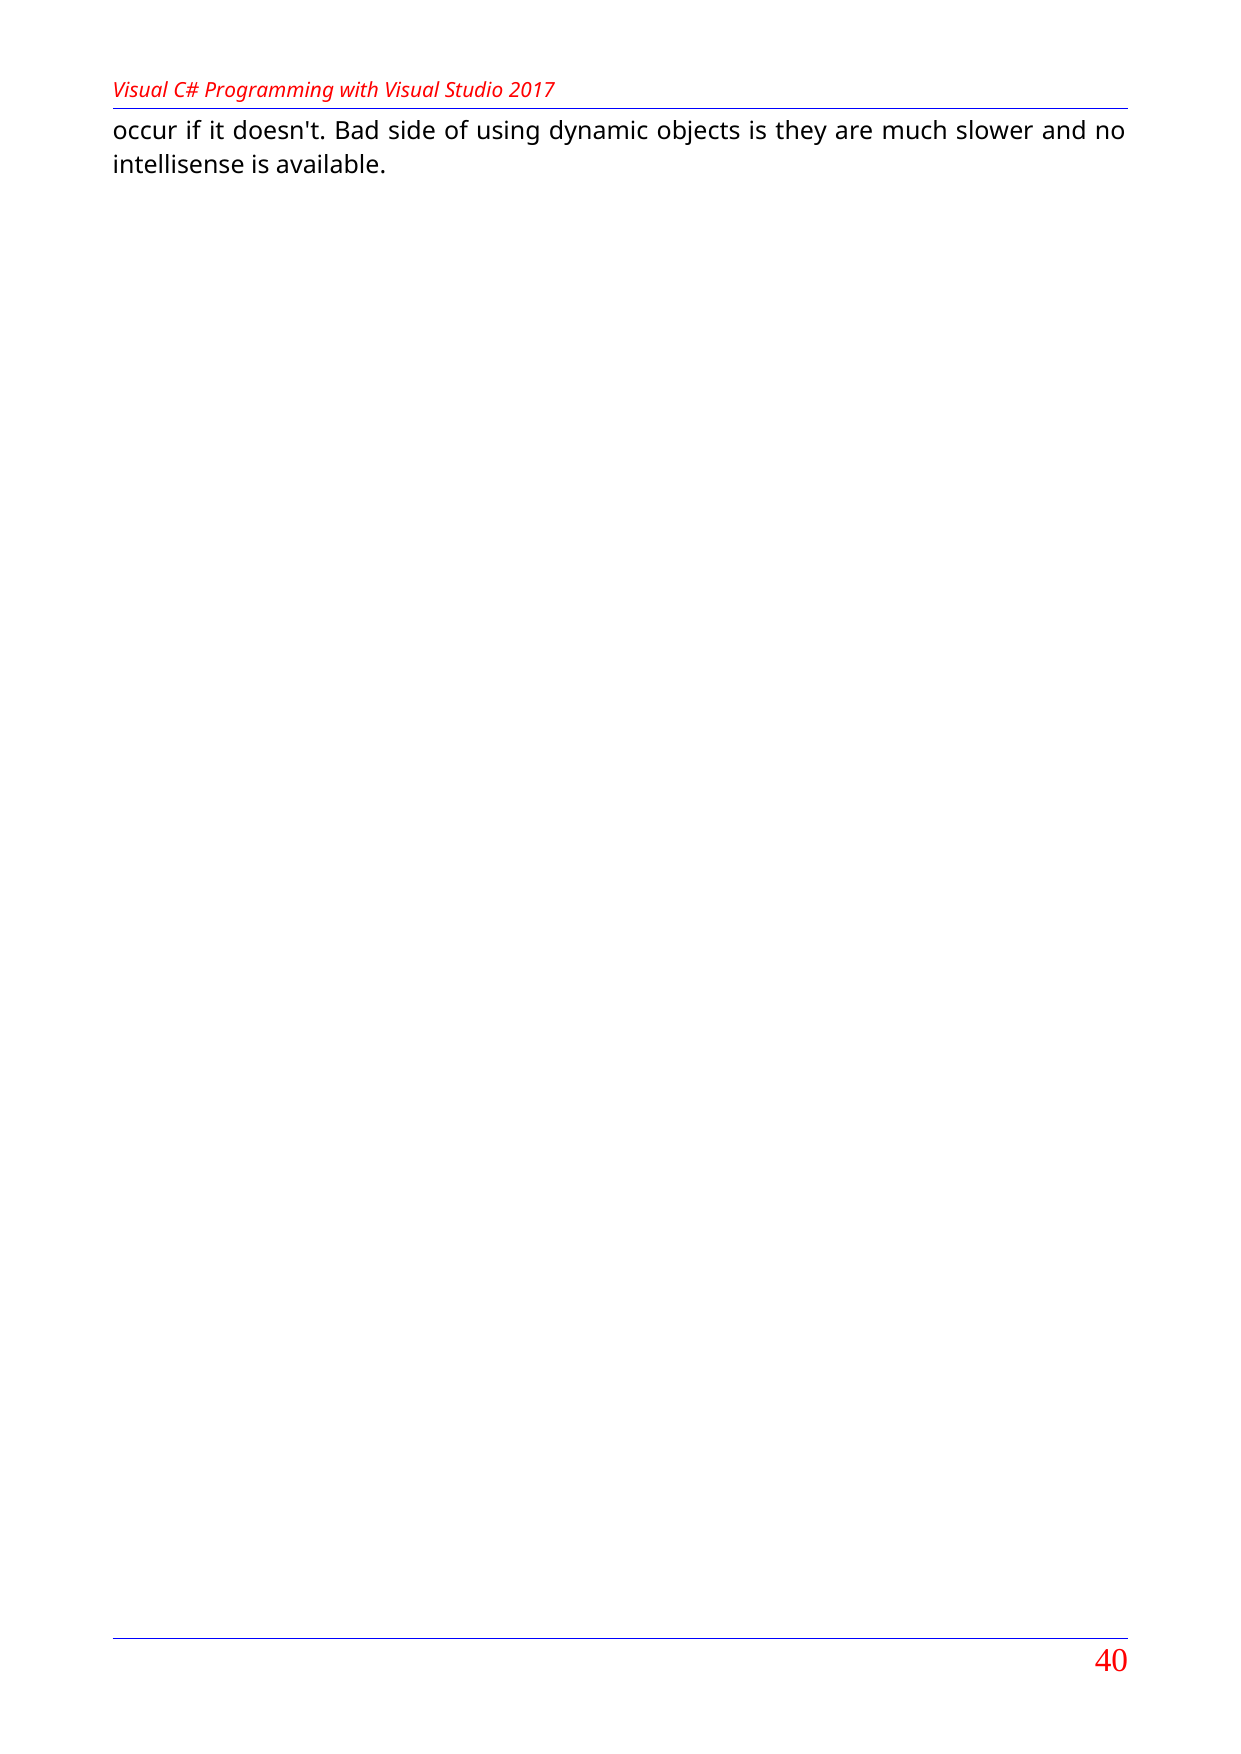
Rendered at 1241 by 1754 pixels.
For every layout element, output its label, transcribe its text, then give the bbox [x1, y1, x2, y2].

text occur if it doesn't. Bad side of using dynamic objects is they are much slower and no intellisense is available. [112, 112, 1128, 181]
